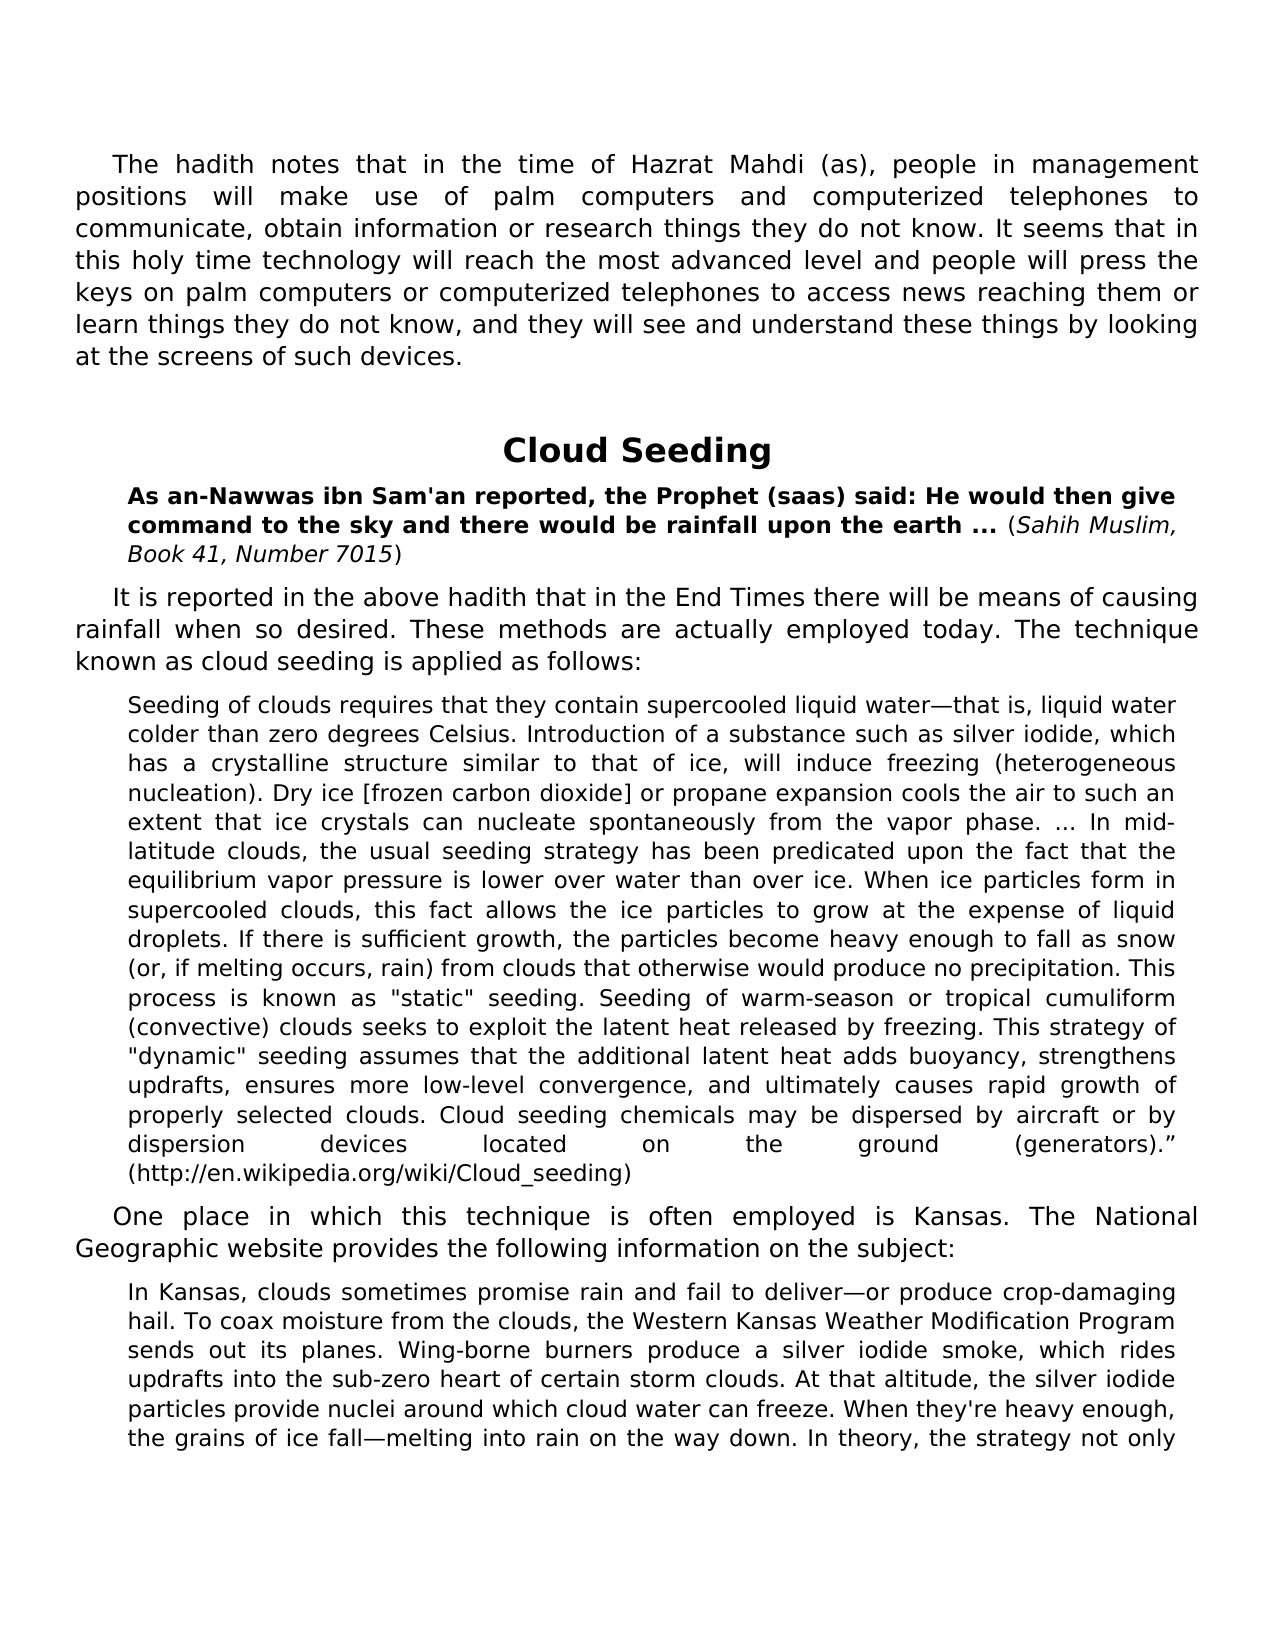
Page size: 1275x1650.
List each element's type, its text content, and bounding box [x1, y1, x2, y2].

text It is reported in the above hadith that in the End Times there will be means of causing rainfall when so desired. These methods are actually employed today. The technique known as cloud seeding is applied as follows: [75, 583, 1200, 677]
text As an-Nawwas ibn Sam'an reported, the Prophet (saas) said: He would then give command to the sky and there would be rainfall upon the earth ... (Sahih Muslim, Book 41, Number 7015) [127, 483, 1177, 568]
text One place in which this technique is often employed is Kansas. The National Geographic website provides the following information on the subject: [75, 1202, 1200, 1263]
text The hadith notes that in the time of Hazrat Mahdi (as), people in management positions will make use of palm computers and computerized telephones to communicate, obtain information or research things they do not know. It seems that in this holy time technology will reach the most advanced level and people will press the keys on palm computers or computerized telephones to access news reaching them or learn things they do not know, and they will see and understand these things by looking at the screens of such devices. [75, 150, 1200, 372]
text In Kansas, clouds sometimes promise rain and fail to deliver—or produce crop-damaging hail. To coax moisture from the clouds, the Western Kansas Weather Modification Program sends out its planes. Wing-borne burners produce a silver iodide smoke, which rides updrafts into the sub-zero heart of certain storm clouds. At that altitude, the silver iodide particles provide nuclei around which cloud water can freeze. When they're heavy enough, the grains of ice fall—melting into rain on the way down. In theory, the strategy not only [127, 1279, 1177, 1452]
text Seeding of clouds requires that they contain supercooled liquid water—that is, liquid water colder than zero degrees Celsius. Introduction of a substance such as silver iodide, which has a crystalline structure similar to that of ice, will induce freezing (heterogeneous nucleation). Dry ice [frozen carbon dioxide] or propane expansion cools the air to such an extent that ice crystals can nucleate spontaneously from the vapor phase. ... In mid-latitude clouds, the usual seeding strategy has been predicated upon the fact that the equilibrium vapor pressure is lower over water than over ice. When ice particles form in supercooled clouds, this fact allows the ice particles to grow at the expense of liquid droplets. If there is sufficient growth, the particles become heavy enough to fall as snow (or, if melting occurs, rain) from clouds that otherwise would produce no precipitation. This process is known as "static" seeding. Seeding of warm-season or tropical cumuliform (convective) clouds seeks to exploit the latent heat released by freezing. This strategy of "dynamic" seeding assumes that the additional latent heat adds buoyancy, strengthens updrafts, ensures more low-level convergence, and ultimately causes rapid growth of properly selected clouds. Cloud seeding chemicals may be dispersed by aircraft or by dispersion devices located on the ground (generators).” (http://en.wikipedia.org/wiki/Cloud_seeding) [127, 692, 1177, 1187]
subtitle Cloud Seeding [75, 432, 1200, 471]
